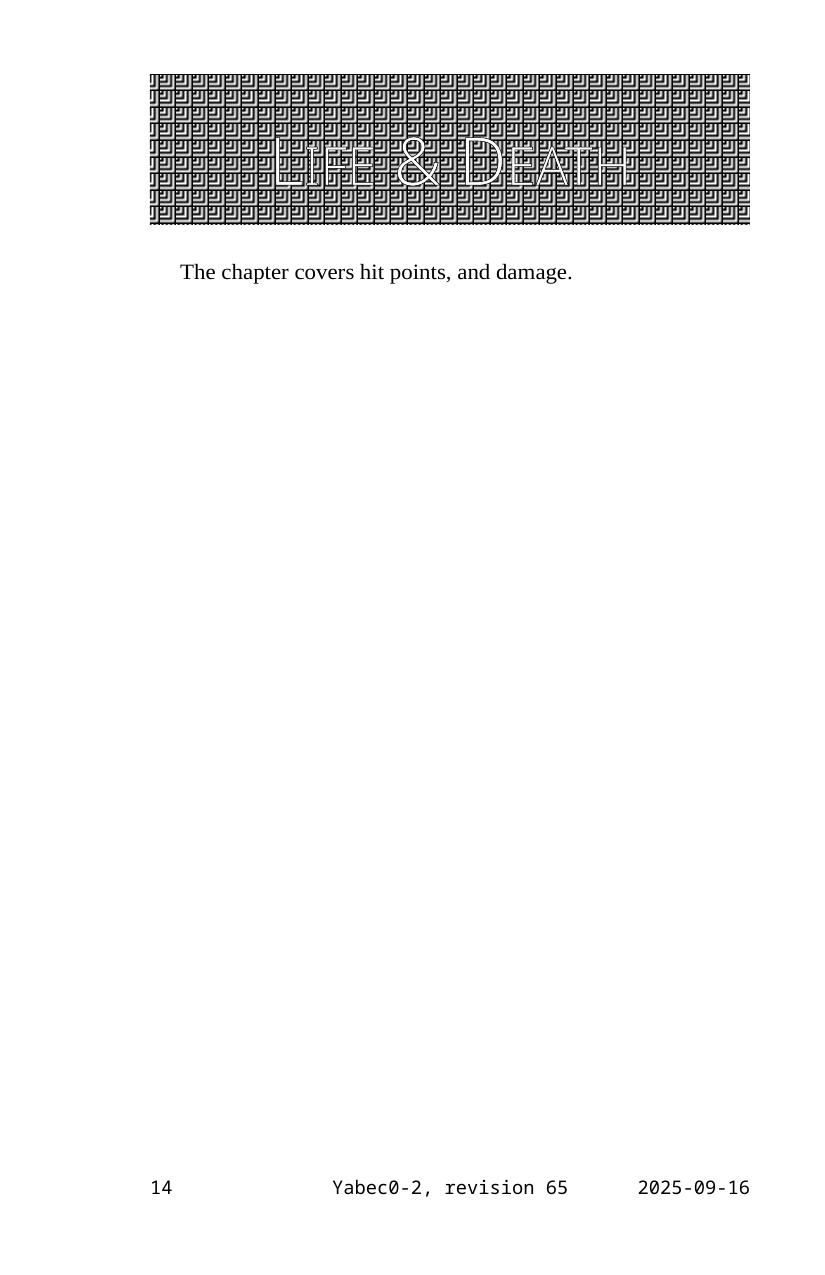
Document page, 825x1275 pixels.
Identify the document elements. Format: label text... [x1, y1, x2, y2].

text The chapter covers hit points, and damage. [150, 260, 750, 284]
picture [149, 74, 750, 225]
